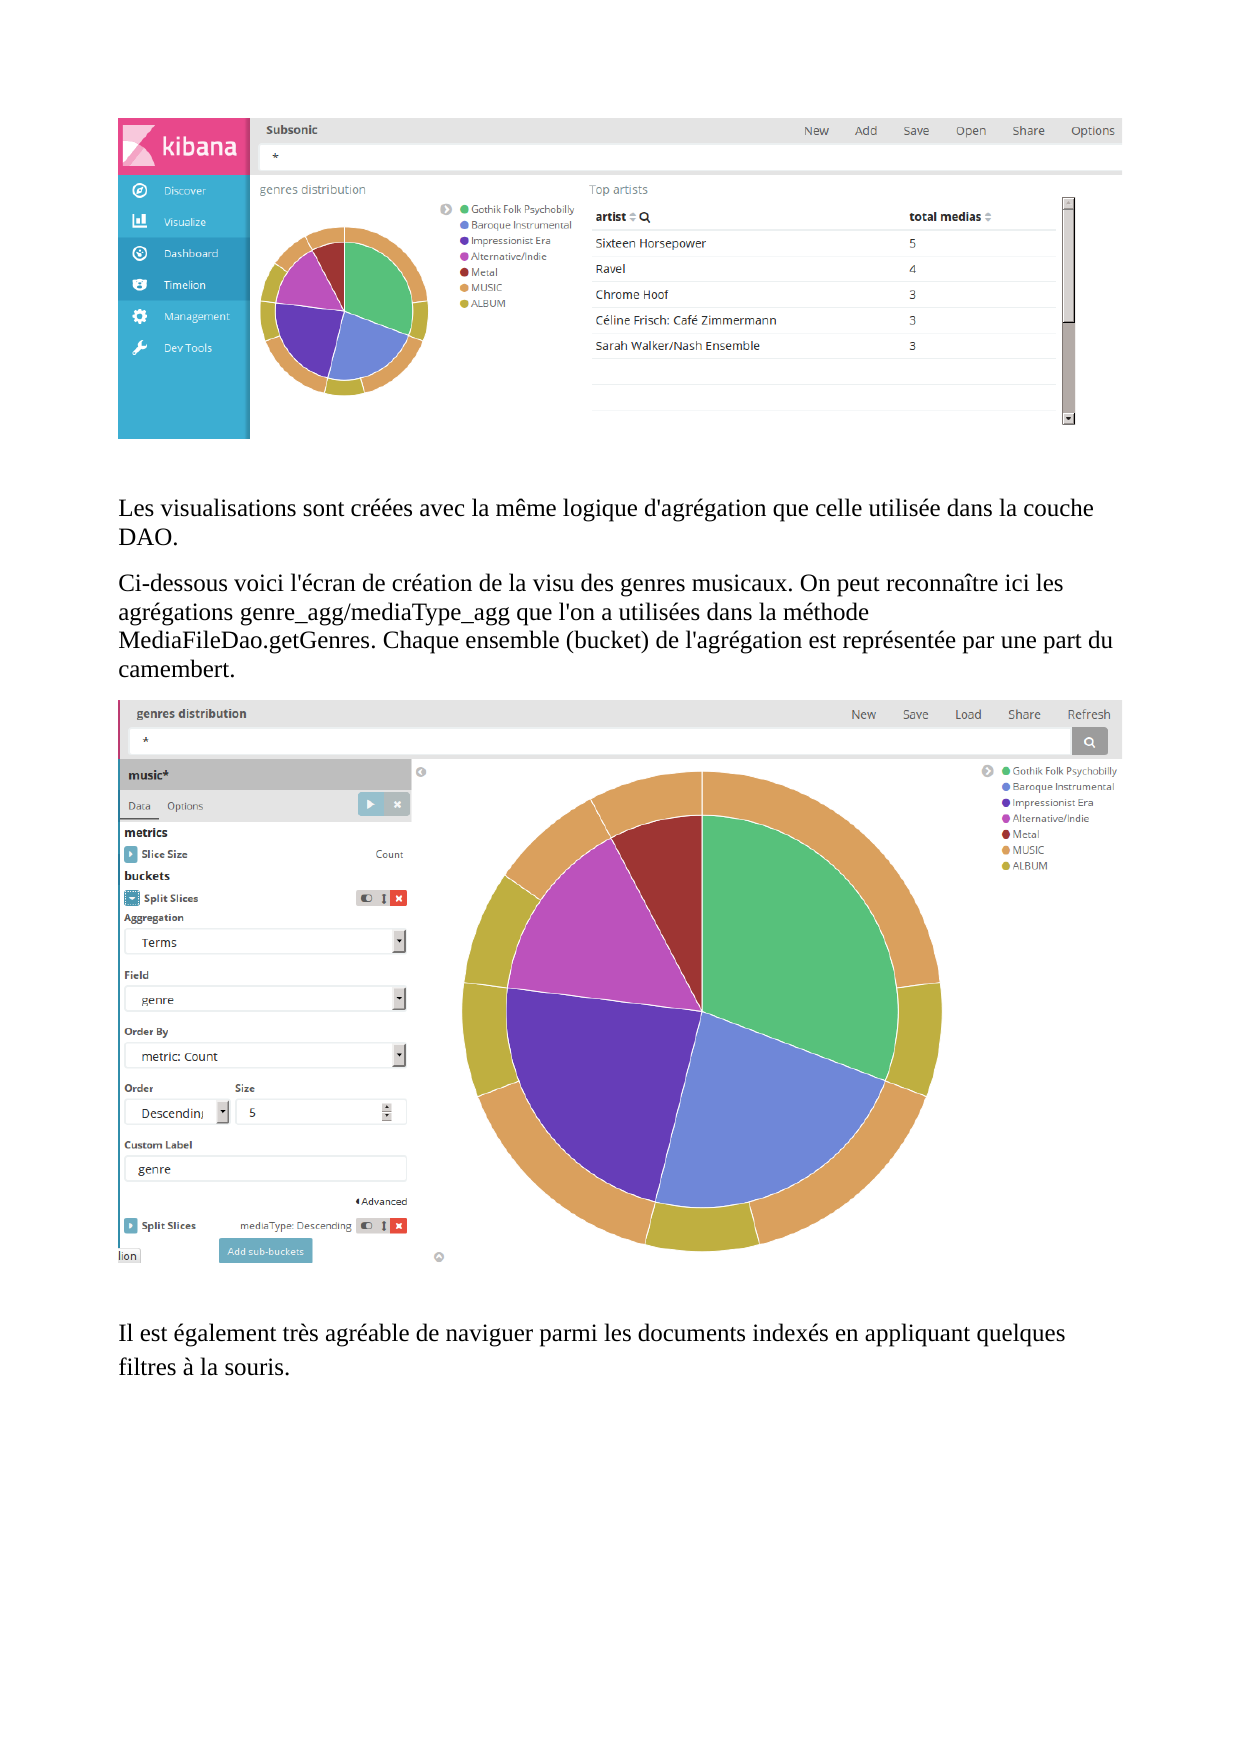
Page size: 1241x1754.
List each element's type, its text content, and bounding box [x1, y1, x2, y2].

picture [118, 118, 1123, 439]
text Il est également très agréable de naviguer parmi les documents indexés en appliquant quelques filtres à la souris. [118, 1318, 1122, 1381]
picture [118, 700, 1123, 1263]
text Ci-dessous voici l'écran de création de la visu des genres musicaux. On peut reconnaître ici les agrégations genre_agg/mediaType_agg que l'on a utilisées dans la méthode MediaFileDao.getGenres. Chaque ensemble (bucket) de l'agrégation est représentée par une part du camembert. [118, 568, 1122, 683]
text Les visualisations sont créées avec la même logique d'agrégation que celle utilisée dans la couche DAO. [118, 493, 1122, 550]
